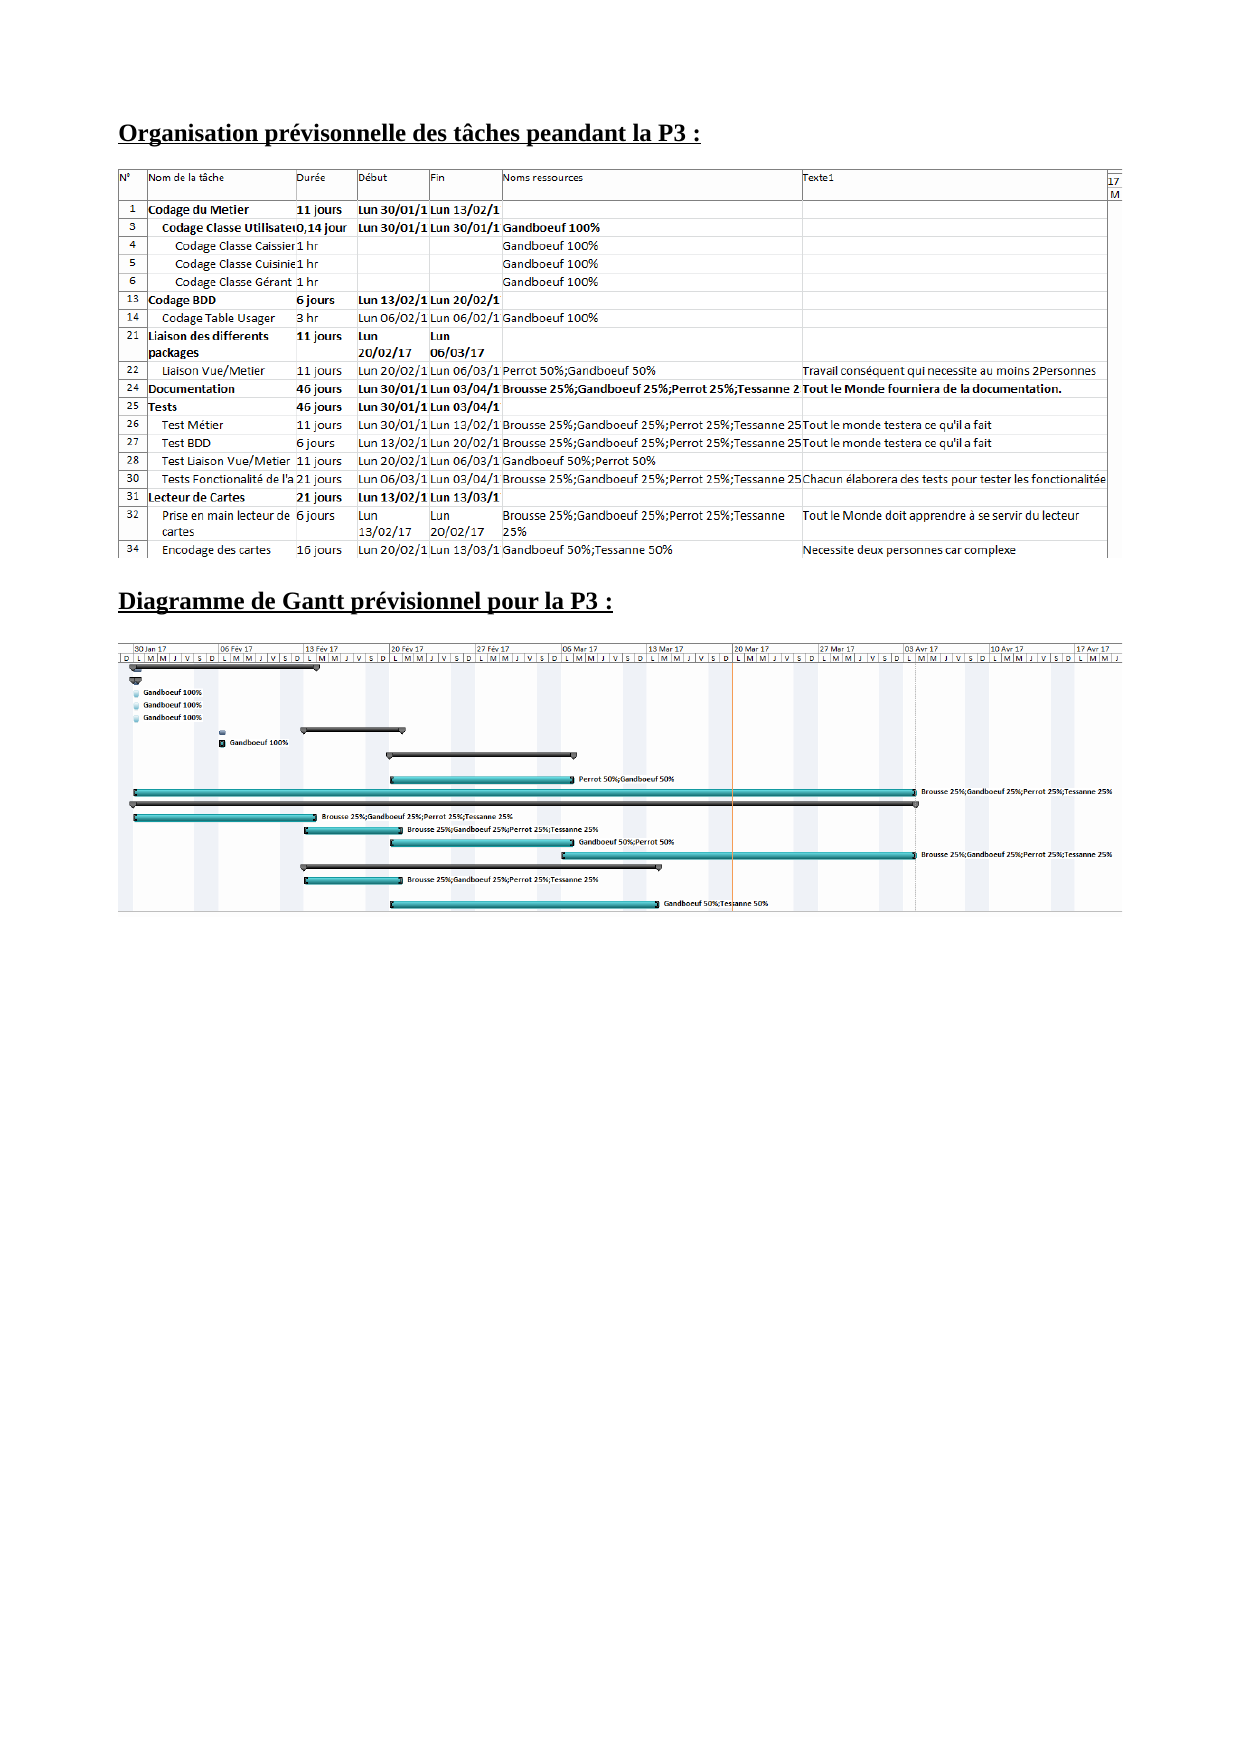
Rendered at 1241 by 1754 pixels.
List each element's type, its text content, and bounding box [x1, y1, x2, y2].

picture [118, 169, 1123, 558]
picture [118, 643, 1123, 917]
text Organisation prévisonnelle des tâches peandant la P3 : [118, 118, 1122, 147]
text Diagramme de Gantt prévisionnel pour la P3 : [118, 586, 1122, 615]
